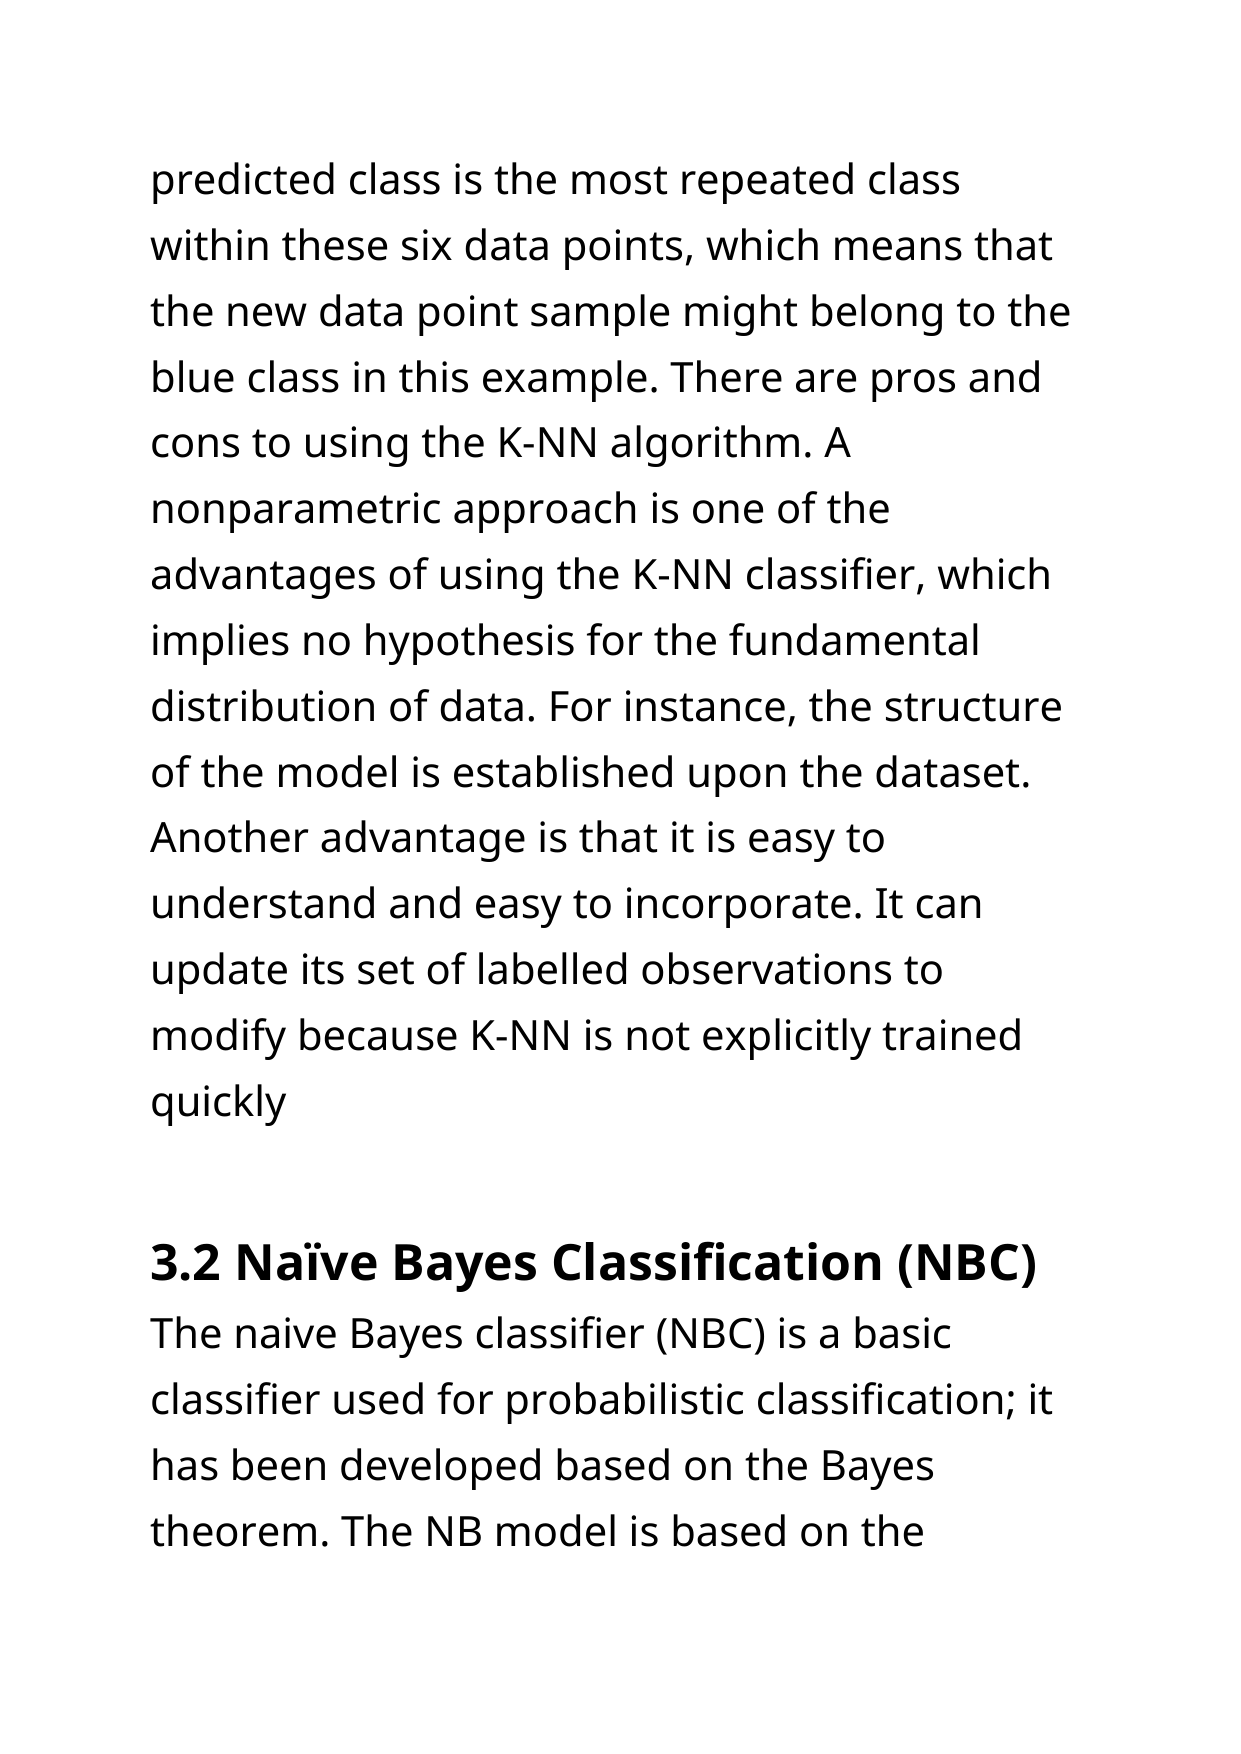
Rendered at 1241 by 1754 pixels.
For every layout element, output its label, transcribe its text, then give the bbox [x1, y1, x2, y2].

text predicted class is the most repeated class within these six data points, which means that the new data point sample might belong to the blue class in this example. There are pros and cons to using the K-NN algorithm. A nonparametric approach is one of the advantages of using the K-NN classifier, which implies no hypothesis for the fundamental distribution of data. For instance, the structure of the model is established upon the dataset. Another advantage is that it is easy to understand and easy to incorporate. It can update its set of labelled observations to modify because K-NN is not explicitly trained quickly [150, 150, 1090, 1128]
text 3.2 Naïve Bayes Classification (NBC) The naive Bayes classifier (NBC) is a basic classifier used for probabilistic classification; it has been developed based on the Bayes theorem. The NB model is based on the [150, 1227, 1090, 1558]
